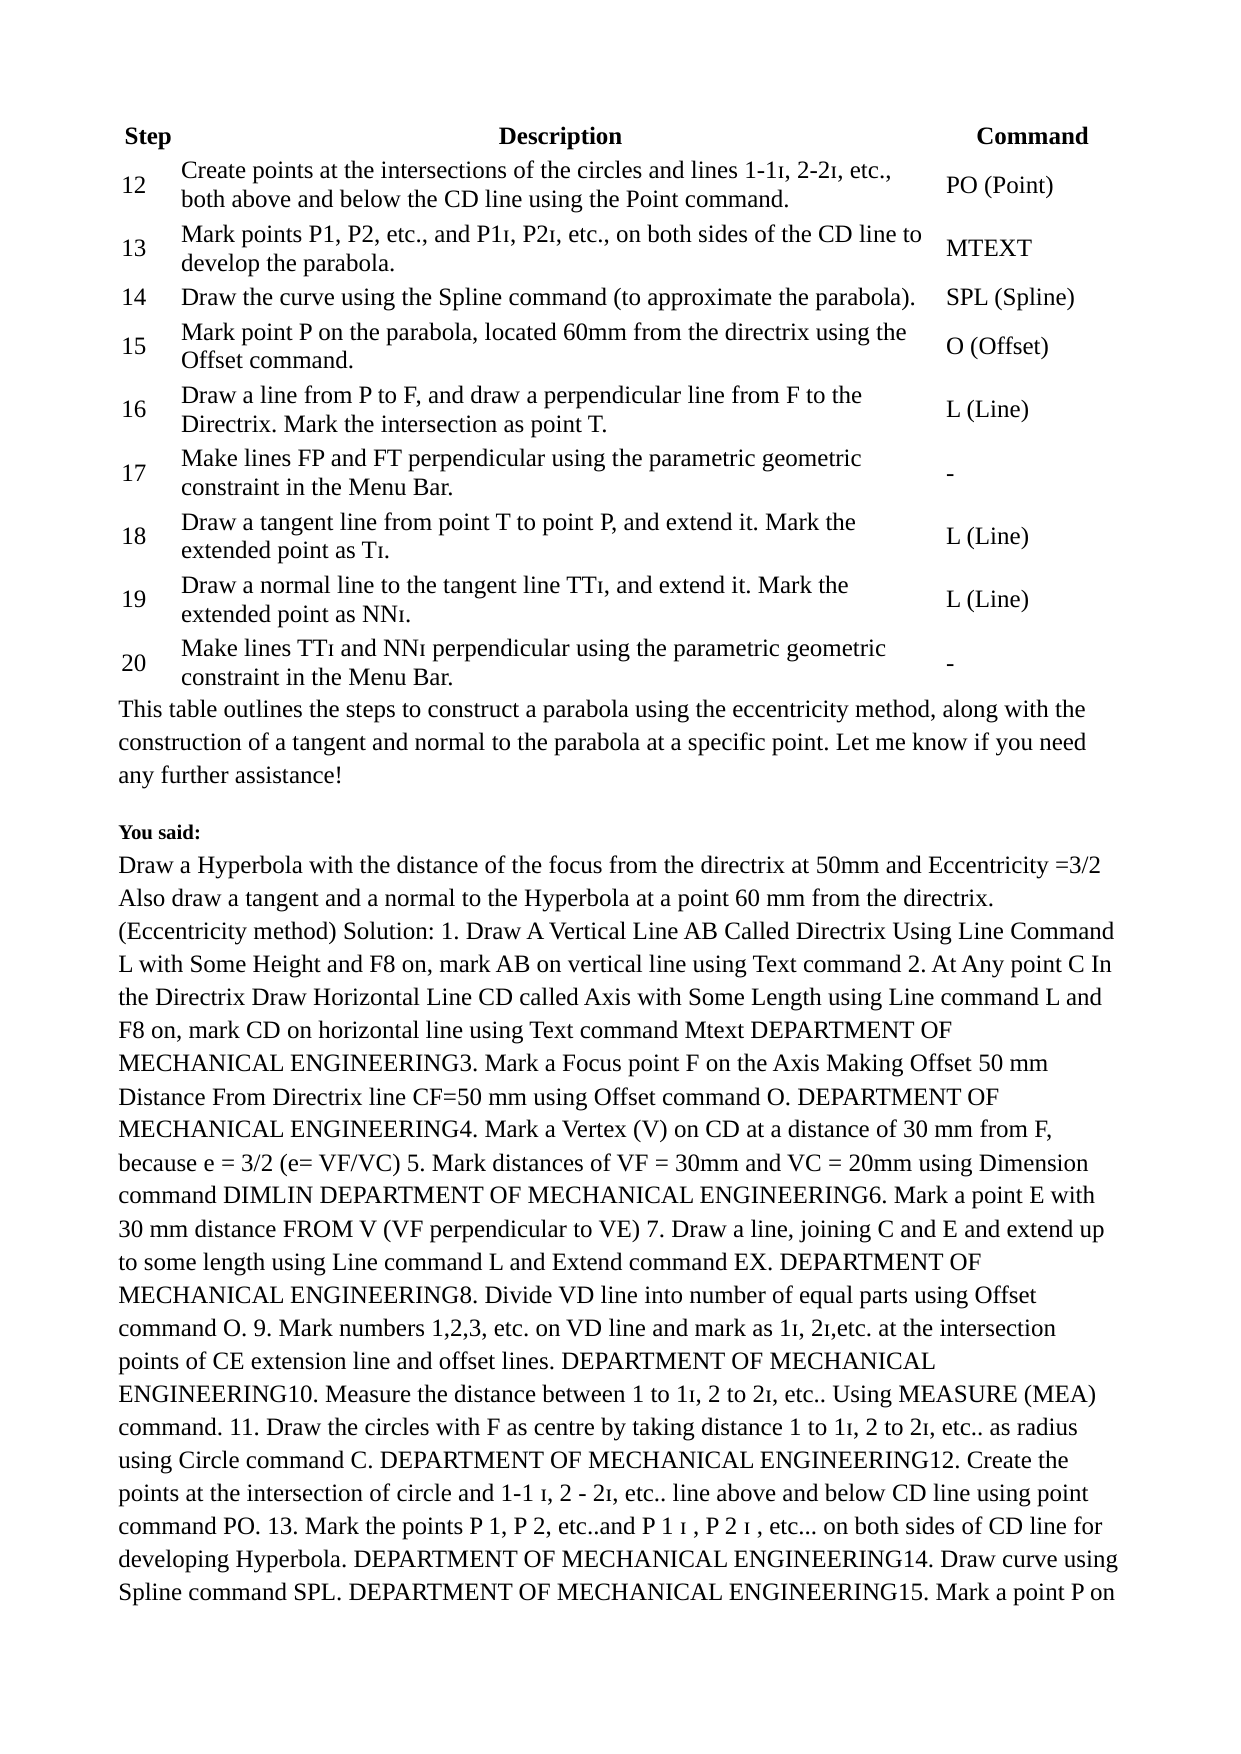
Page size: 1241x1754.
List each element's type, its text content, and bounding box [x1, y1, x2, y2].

table_cell Mark point P on the parabola, located 60mm from the directrix using the Offset command. [178, 314, 943, 377]
table_header Description [178, 118, 943, 153]
table_cell Draw the curve using the Spline command (to approximate the parabola). [178, 279, 943, 314]
table_cell SPL (Spline) [943, 279, 1122, 314]
table_cell Draw a normal line to the tangent line TTɪ, and extend it. Mark the extended point as NNɪ. [178, 567, 943, 631]
table_cell 20 [118, 631, 178, 694]
table_cell Create points at the intersections of the circles and lines 1-1ɪ, 2-2ɪ, etc., both above and below the CD line using the Point command. [178, 153, 943, 216]
table_cell 12 [118, 153, 178, 216]
text Draw a Hyperbola with the distance of the focus from the directrix at 50mm and Eccentricity =3/2 Also draw a tangent and a normal to the Hyperbola at a point 60 mm from the directrix. (Eccentricity method) Solution: 1. Draw A Vertical Line AB Called Directrix Using Line Command L with Some Height and F8 on, mark AB on vertical line using Text command 2. At Any point C In the Directrix Draw Horizontal Line CD called Axis with Some Length using Line command L and F8 on, mark CD on horizontal line using Text command Mtext DEPARTMENT OF MECHANICAL ENGINEERING3. Mark a Focus point F on the Axis Making Offset 50 mm Distance From Directrix line CF=50 mm using Offset command O. DEPARTMENT OF MECHANICAL ENGINEERING4. Mark a Vertex (V) on CD at a distance of 30 mm from F, because e = 3/2 (e= VF/VC) 5. Mark distances of VF = 30mm and VC = 20mm using Dimension command DIMLIN DEPARTMENT OF MECHANICAL ENGINEERING6. Mark a point E with 30 mm distance FROM V (VF perpendicular to VE) 7. Draw a line, joining C and E and extend up to some length using Line command L and Extend command EX. DEPARTMENT OF MECHANICAL ENGINEERING8. Divide VD line into number of equal parts using Offset command O. 9. Mark numbers 1,2,3, etc. on VD line and mark as 1ɪ, 2ɪ,etc. at the intersection points of CE extension line and offset lines. DEPARTMENT OF MECHANICAL ENGINEERING10. Measure the distance between 1 to 1ɪ, 2 to 2ɪ, etc.. Using MEASURE (MEA) command. 11. Draw the circles with F as centre by taking distance 1 to 1ɪ, 2 to 2ɪ, etc.. as radius using Circle command C. DEPARTMENT OF MECHANICAL ENGINEERING12. Create the points at the intersection of circle and 1-1 ɪ, 2 - 2ɪ, etc.. line above and below CD line using point command PO. 13. Mark the points P 1, P 2, etc..and P 1 ɪ , P 2 ɪ , etc... on both sides of CD line for developing Hyperbola. DEPARTMENT OF MECHANICAL ENGINEERING14. Draw curve using Spline command SPL. DEPARTMENT OF MECHANICAL ENGINEERING15. Mark a point P on [118, 850, 1122, 1606]
table_cell MTEXT [943, 216, 1122, 279]
table_cell Draw a tangent line from point T to point P, and extend it. Mark the extended point as Tɪ. [178, 504, 943, 567]
table_cell Draw a line from P to F, and draw a perpendicular line from F to the Directrix. Mark the intersection as point T. [178, 377, 943, 441]
table_cell PO (Point) [943, 153, 1122, 216]
table_header Step [118, 118, 178, 153]
table_cell O (Offset) [943, 314, 1122, 377]
table_cell 13 [118, 216, 178, 279]
table_cell 18 [118, 504, 178, 567]
table_cell 14 [118, 279, 178, 314]
table_cell L (Line) [943, 377, 1122, 441]
table_cell L (Line) [943, 504, 1122, 567]
table_cell Make lines TTɪ and NNɪ perpendicular using the parametric geometric constraint in the Menu Bar. [178, 631, 943, 694]
table_cell L (Line) [943, 567, 1122, 631]
table_cell Mark points P1, P2, etc., and P1ɪ, P2ɪ, etc., on both sides of the CD line to develop the parabola. [178, 216, 943, 279]
table_cell 19 [118, 567, 178, 631]
text This table outlines the steps to construct a parabola using the eccentricity method, along with the construction of a tangent and normal to the parabola at a specific point. Let me know if you need any further assistance! [118, 694, 1122, 789]
subtitle You said: [118, 820, 1122, 844]
table_cell - [943, 631, 1122, 694]
table_cell Make lines FP and FT perpendicular using the parametric geometric constraint in the Menu Bar. [178, 441, 943, 504]
table_cell 17 [118, 441, 178, 504]
table_cell 15 [118, 314, 178, 377]
table_cell - [943, 441, 1122, 504]
table_cell 16 [118, 377, 178, 441]
table_header Command [943, 118, 1122, 153]
